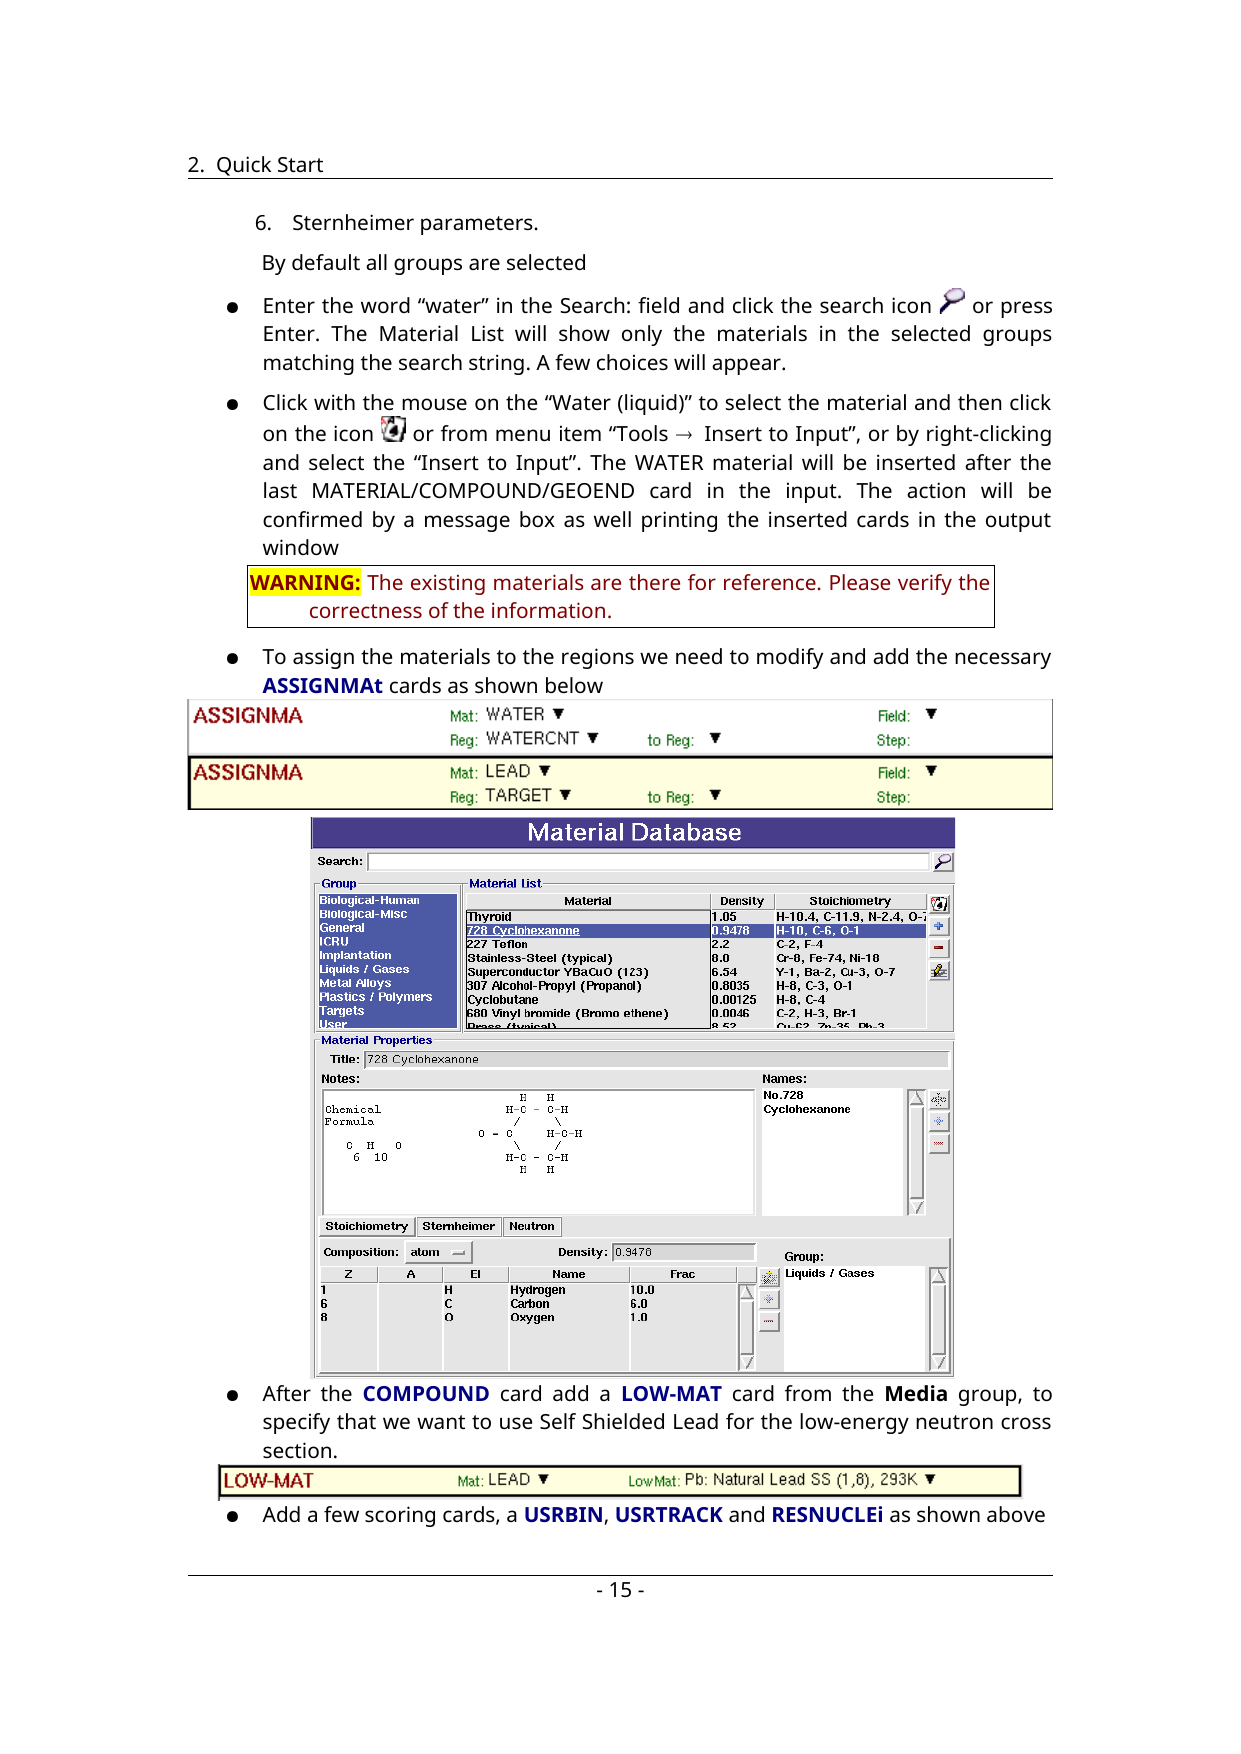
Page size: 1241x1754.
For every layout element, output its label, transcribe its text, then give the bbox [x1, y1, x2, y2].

list Sternheimer parameters. [254, 208, 994, 236]
list Click with the mouse on the “Water (liquid)” to select the material and then click on the icon or from menu item “Tools  Insert to Input”, or by right-clicking and select the “Insert to Input”. The WATER material will be inserted after the last MATERIAL/COMPOUND/GEOEND card in the input. The action will be confirmed by a message box as well printing the inserted cards in the output window [225, 388, 1053, 562]
picture [187, 699, 1053, 810]
list After the COMPOUND card add a LOW-MAT card from the Media group, to specify that we want to use Self Shielded Lead for the low-energy neutron cross section. [225, 810, 1053, 1464]
text By default all groups are selected [187, 248, 1053, 277]
picture [939, 288, 965, 314]
picture [381, 416, 406, 442]
text WARNING: The existing materials are there for reference. Please verify the correctness of the information. [248, 566, 994, 627]
list To assign the materials to the regions we need to modify and add the necessary ASSIGNMAt cards as shown below [225, 642, 1053, 699]
list Add a few scoring cards, a USRBIN, USRTRACK and RESNUCLEi as shown above [225, 1476, 1053, 1529]
picture [217, 1464, 1024, 1501]
list Enter the word “water” in the Search: field and click the search icon or press Enter. The Material List will show only the materials in the selected groups matching the search string. A few choices will appear. [225, 288, 1053, 376]
picture [310, 817, 955, 1379]
